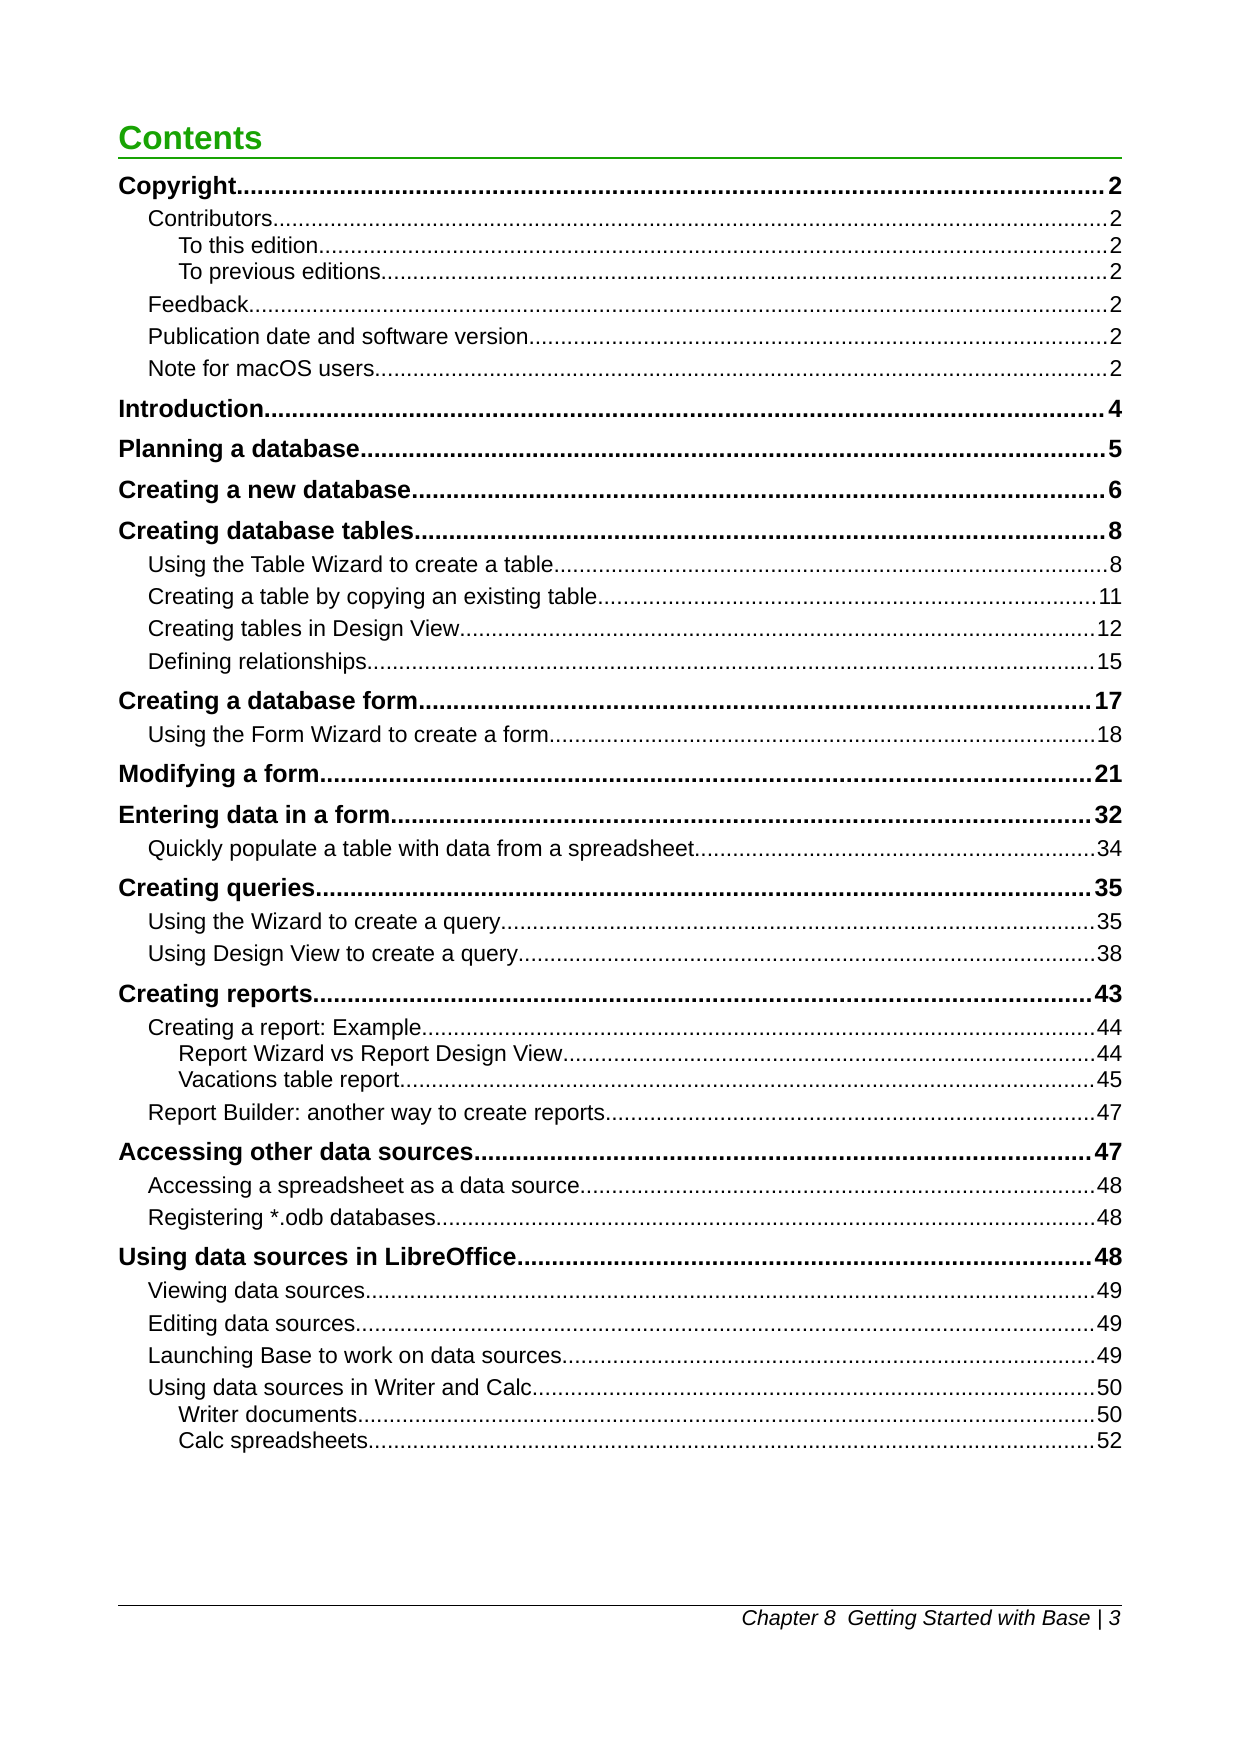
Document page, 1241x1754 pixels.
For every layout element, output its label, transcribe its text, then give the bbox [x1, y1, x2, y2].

text Note for macOS users 2 [148, 355, 1122, 382]
text Entering data in a form 32 [118, 800, 1122, 829]
text Using data sources in LibreOffice 48 [118, 1242, 1122, 1271]
text Calc spreadsheets 52 [178, 1427, 1122, 1453]
text Creating queries 35 [118, 873, 1122, 902]
text To this edition 2 [178, 232, 1122, 258]
text Creating a new database 6 [118, 475, 1122, 504]
text Using the Form Wizard to create a form 18 [148, 721, 1122, 747]
text Modifying a form 21 [118, 759, 1122, 788]
text Creating a table by copying an existing table 11 [148, 583, 1122, 609]
text Writer documents 50 [178, 1401, 1122, 1427]
text Accessing a spreadsheet as a data source 48 [148, 1172, 1122, 1198]
text Viewing data sources 49 [148, 1277, 1122, 1303]
text Using the Table Wizard to create a table 8 [148, 551, 1122, 577]
text Accessing other data sources 47 [118, 1137, 1122, 1166]
text Using the Wizard to create a query 35 [148, 908, 1122, 934]
text Creating reports 43 [118, 979, 1122, 1007]
text Creating a report: Example 44 [148, 1013, 1122, 1040]
text Publication date and software version 2 [148, 323, 1122, 349]
text Registering *.odb databases 48 [148, 1204, 1122, 1230]
text Contributors 2 [148, 205, 1122, 232]
text Using Design View to create a query 38 [148, 940, 1122, 967]
text Launching Base to work on data sources 49 [148, 1342, 1122, 1368]
text Quickly populate a table with data from a spreadsheet 34 [148, 835, 1122, 861]
text Introduction 4 [118, 394, 1122, 422]
text Creating a database form 17 [118, 686, 1122, 715]
text Report Wizard vs Report Design View 44 [178, 1040, 1122, 1066]
text Defining relationships 15 [148, 648, 1122, 674]
text Vacations table report 45 [178, 1066, 1122, 1092]
text Report Builder: another way to create reports 47 [148, 1098, 1122, 1125]
text To previous editions 2 [178, 258, 1122, 284]
text Feedback 2 [148, 291, 1122, 317]
text Copyright 2 [118, 171, 1122, 199]
text Editing data sources 49 [148, 1309, 1122, 1336]
text Using data sources in Writer and Calc 50 [148, 1374, 1122, 1401]
text Creating database tables 8 [118, 516, 1122, 544]
text Creating tables in Design View 12 [148, 615, 1122, 642]
text Planning a database 5 [118, 434, 1122, 463]
subtitle Contents [118, 118, 1122, 157]
